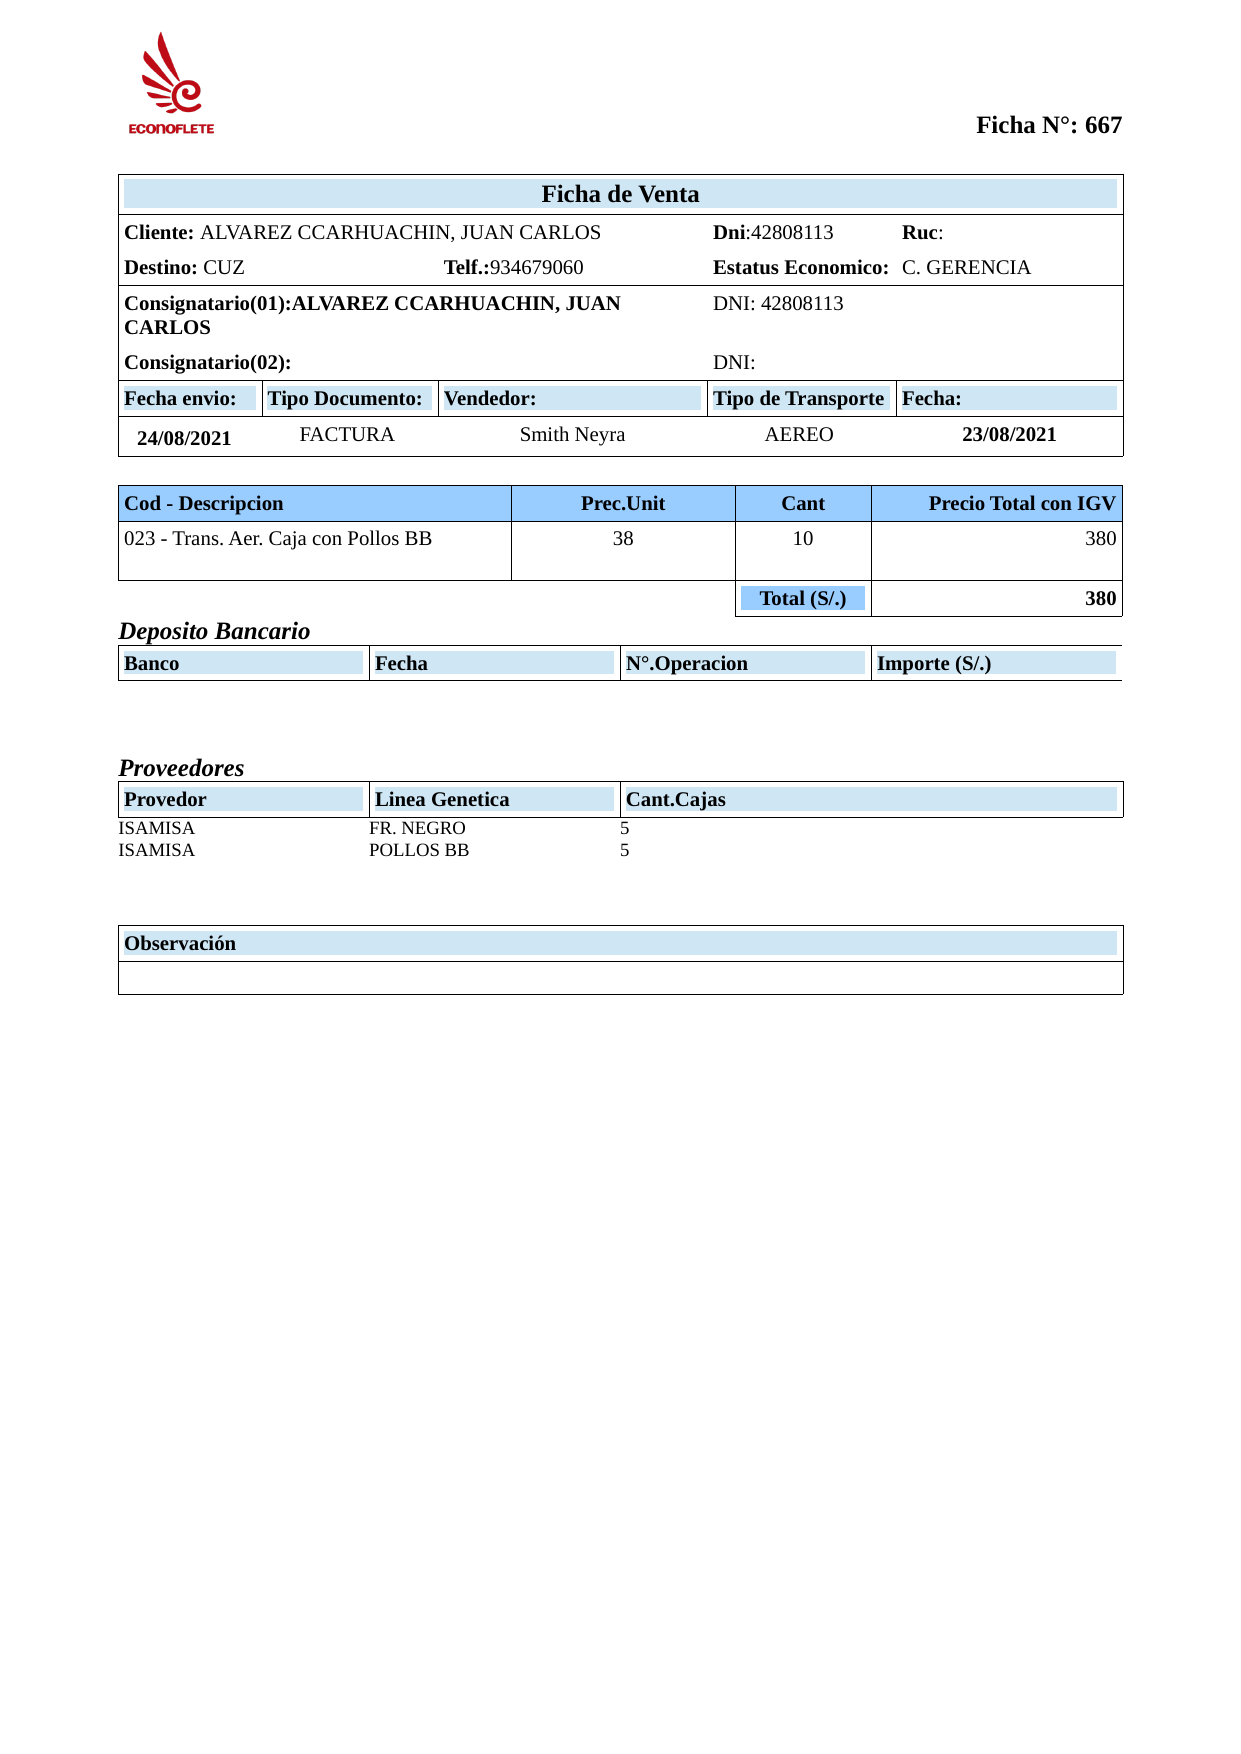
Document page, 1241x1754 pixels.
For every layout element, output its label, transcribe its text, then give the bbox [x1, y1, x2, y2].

table_cell [118, 581, 511, 616]
table_cell Total (S/.) [736, 581, 871, 616]
table_cell [118, 729, 369, 753]
table_cell Vendedor: [439, 381, 707, 416]
table_cell DNI: 42808113 [707, 286, 1123, 344]
table_cell 24/08/2021 [119, 417, 262, 456]
table_cell C. GERENCIA [896, 249, 1123, 285]
table_cell FACTURA [262, 417, 438, 456]
table_cell Dni:42808113 [707, 215, 896, 249]
table_header Ficha de Venta [119, 175, 1123, 214]
table_cell [118, 860, 369, 882]
table_cell [620, 860, 1123, 882]
table_cell Estatus Economico: [707, 249, 896, 285]
table_header Cod - Descripcion [119, 486, 511, 521]
table_cell 023 - Trans. Aer. Caja con Pollos BB [119, 522, 511, 580]
table_cell 5 [620, 839, 1123, 860]
table_header Observación [119, 926, 1123, 961]
table_cell [369, 903, 620, 925]
table_cell Smith Neyra [438, 417, 707, 456]
table_cell [511, 581, 735, 616]
table_cell [620, 729, 871, 753]
table_cell Fecha: [897, 381, 1123, 416]
table_cell Cliente: ALVAREZ CCARHUACHIN, JUAN CARLOS [119, 215, 707, 249]
table_cell [620, 681, 871, 704]
table_header Importe (S/.) [872, 646, 1122, 680]
table_cell Ruc: [896, 215, 1123, 249]
table_cell POLLOS BB [369, 839, 620, 860]
table_cell [118, 705, 369, 728]
table_header Fecha [370, 646, 620, 680]
table_cell Consignatario(01):ALVAREZ CCARHUACHIN, JUAN CARLOS [119, 286, 707, 344]
table_cell [118, 882, 369, 903]
table_cell [369, 729, 620, 753]
table_cell [620, 882, 1123, 903]
table_header Linea Genetica [370, 782, 620, 817]
table_cell Tipo Documento: [263, 381, 438, 416]
table_header Prec.Unit [512, 486, 735, 521]
table_cell [871, 705, 1122, 728]
table_header Banco [119, 646, 369, 680]
table_cell ISAMISA [118, 839, 369, 860]
table_cell Tipo de Transporte [708, 381, 896, 416]
table_header Provedor [119, 782, 369, 817]
table_cell Destino: CUZ [119, 249, 438, 285]
table_cell [871, 729, 1122, 753]
table_header Cant.Cajas [621, 782, 1123, 817]
table_cell [119, 962, 1123, 994]
table_cell [871, 681, 1122, 704]
table_cell [369, 882, 620, 903]
table_cell [620, 705, 871, 728]
table_header Cant [736, 486, 871, 521]
picture [118, 31, 225, 134]
table_cell ISAMISA [118, 818, 369, 839]
table_cell [118, 681, 369, 704]
text Proveedores [118, 753, 1122, 781]
table_cell 10 [736, 522, 871, 580]
table_cell 5 [620, 818, 1123, 839]
table_cell AEREO [707, 417, 896, 456]
table_cell FR. NEGRO [369, 818, 620, 839]
table_cell [118, 903, 369, 925]
table_cell 23/08/2021 [896, 417, 1123, 456]
table_header Precio Total con IGV [872, 486, 1122, 521]
table_cell DNI: [707, 345, 1123, 380]
table_cell 38 [512, 522, 735, 580]
text Deposito Bancario [118, 616, 1122, 645]
table_header N°.Operacion [621, 646, 871, 680]
table_cell Telf.:934679060 [438, 249, 707, 285]
table_cell [620, 903, 1123, 925]
table_cell Fecha envio: [119, 381, 262, 416]
table_cell 380 [872, 522, 1122, 580]
table_cell Consignatario(02): [119, 345, 707, 380]
table_cell [369, 705, 620, 728]
table_cell [369, 681, 620, 704]
table_cell 380 [872, 581, 1122, 616]
table_cell [369, 860, 620, 882]
